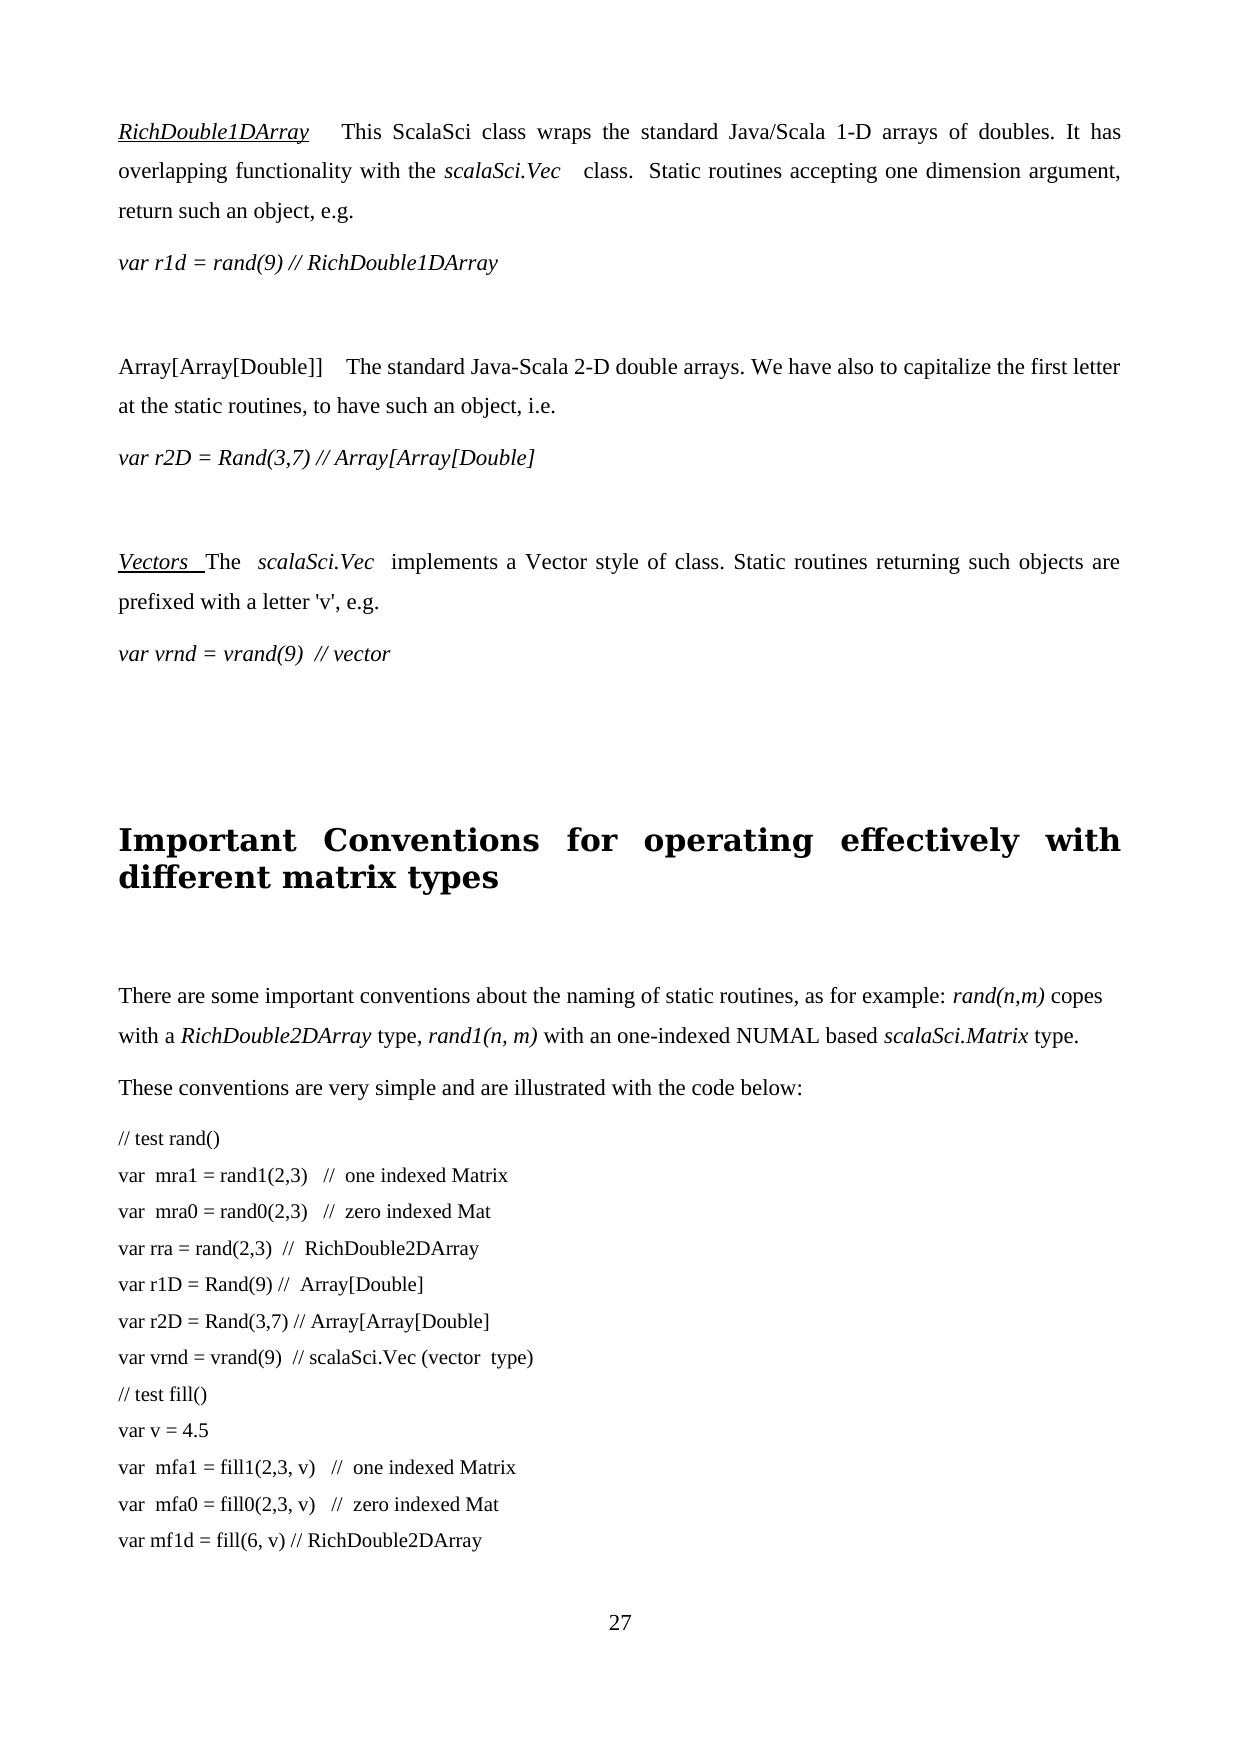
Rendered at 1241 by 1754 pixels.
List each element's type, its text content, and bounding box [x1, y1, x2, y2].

text var r1d = rand(9) // RichDouble1DArray [118, 249, 1122, 275]
text // test rand() [118, 1126, 1122, 1150]
text var vrnd = vrand(9) // scalaSci.Vec (vector type) [118, 1345, 1122, 1369]
text There are some important conventions about the naming of static routines, as for example: rand(n,m) copes with a RichDouble2DArray type, rand1(n, m) with an one-indexed NUMAL based scalaSci.Matrix type. [118, 982, 1122, 1048]
text var mra0 = rand0(2,3) // zero indexed Mat [118, 1199, 1122, 1223]
text var mf1d = fill(6, v) // RichDouble2DArray [118, 1528, 1122, 1552]
text var mfa1 = fill1(2,3, v) // one indexed Matrix [118, 1455, 1122, 1479]
text // test fill() [118, 1382, 1122, 1406]
text var mfa0 = fill0(2,3, v) // zero indexed Mat [118, 1492, 1122, 1516]
text var r2D = Rand(3,7) // Array[Array[Double] [118, 444, 1122, 471]
text var rra = rand(2,3) // RichDouble2DArray [118, 1236, 1122, 1260]
text Array[Array[Double]] The standard Java-Scala 2-D double arrays. We have also to capitalize the first letter at the static routines, to have such an object, i.e. [118, 353, 1122, 419]
text These conventions are very simple and are illustrated with the code below: [118, 1074, 1122, 1100]
text var vrnd = vrand(9) // vector [118, 640, 1122, 666]
text RichDouble1DArray This ScalaSci class wraps the standard Java/Scala 1-D arrays of doubles. It has overlapping functionality with the scalaSci.Vec class. Static routines accepting one dimension argument, return such an object, e.g. [118, 118, 1122, 223]
text var v = 4.5 [118, 1418, 1122, 1442]
text var r2D = Rand(3,7) // Array[Array[Double] [118, 1309, 1122, 1333]
text var r1D = Rand(9) // Array[Double] [118, 1272, 1122, 1296]
text var mra1 = rand1(2,3) // one indexed Matrix [118, 1162, 1122, 1187]
subtitle Important Conventions for operating effectively with different matrix types [118, 822, 1122, 896]
text Vectors The scalaSci.Vec implements a Vector style of class. Static routines returning such objects are prefixed with a letter 'v', e.g. [118, 548, 1122, 614]
